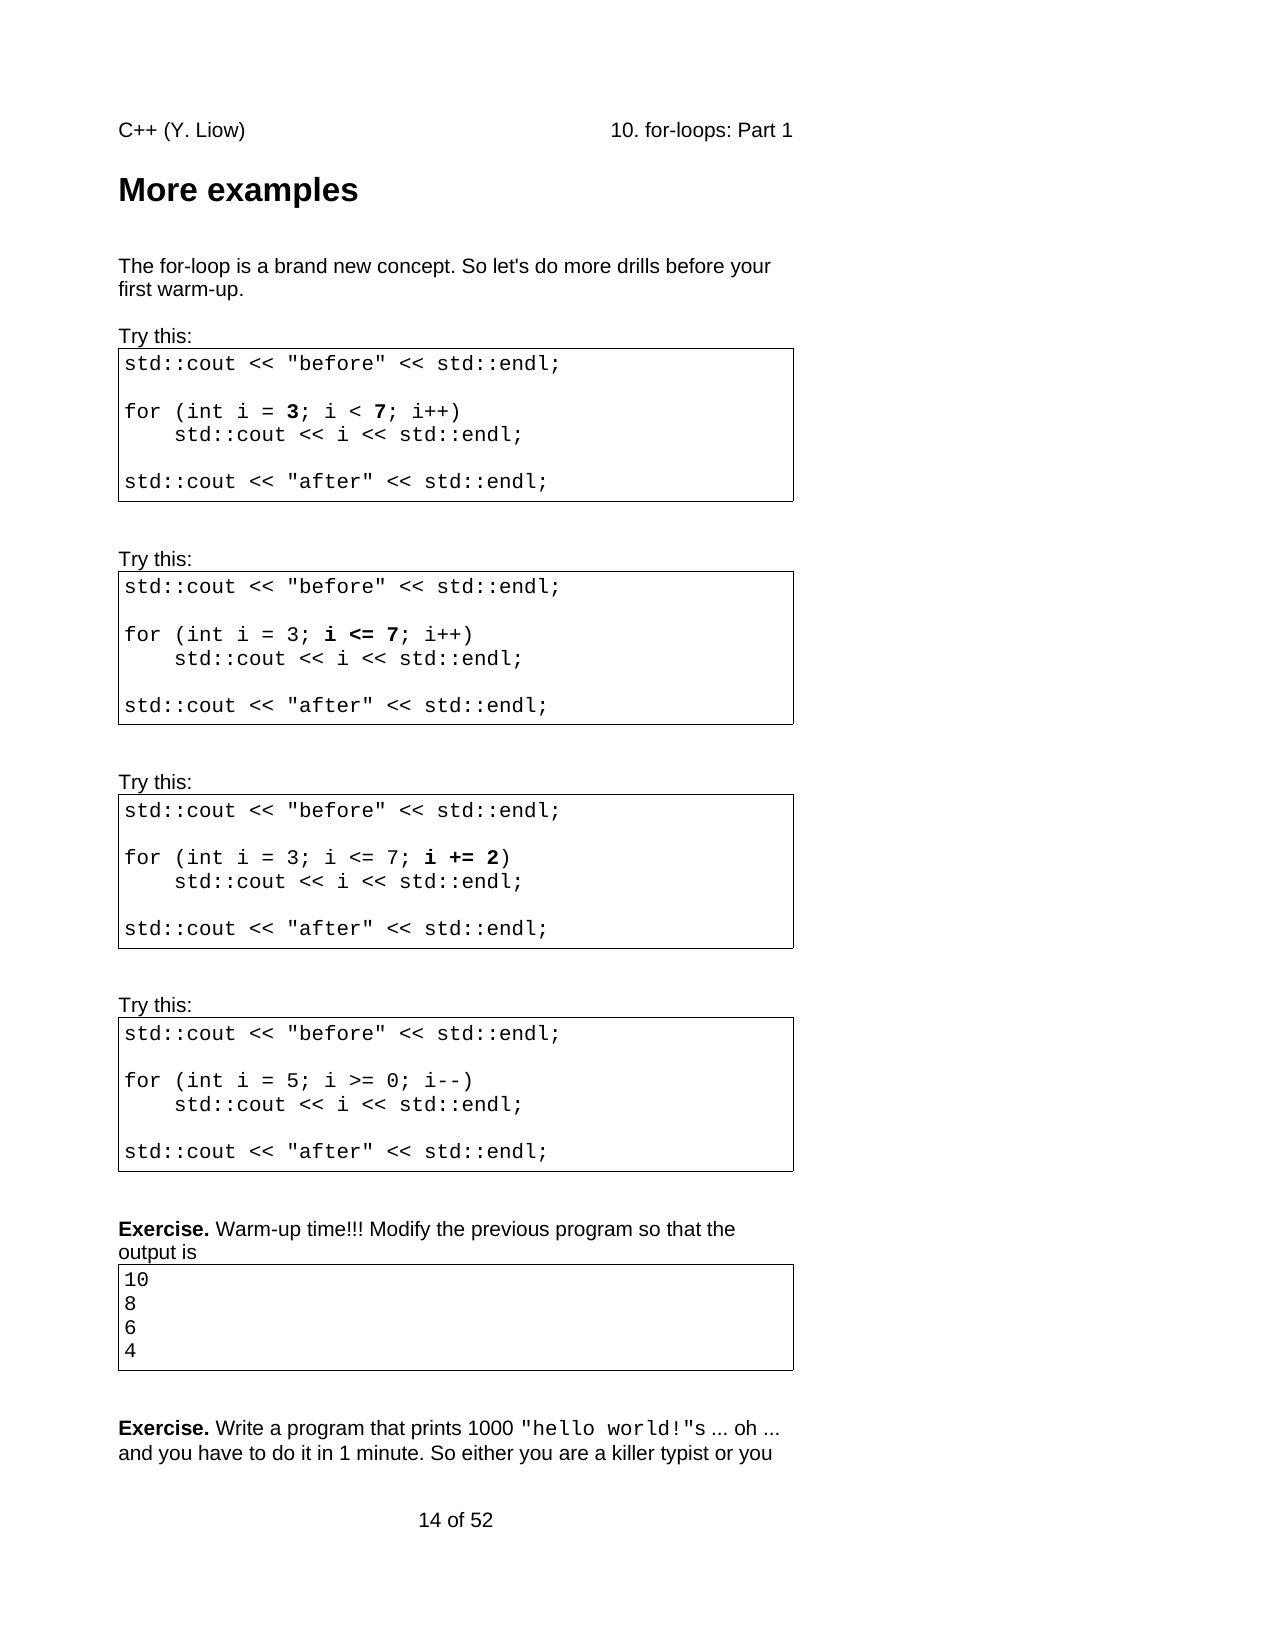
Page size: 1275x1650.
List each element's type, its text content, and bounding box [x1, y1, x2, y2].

table_header std::cout << "before" << std::endl; for (int i = 5; i >= 0; i--) std::cout << i << std::endl; std::cout << "after" << std::endl; [119, 1018, 793, 1171]
text The for-loop is a brand new concept. So let's do more drills before your first warm-up. [118, 254, 793, 301]
table_header std::cout << "before" << std::endl; for (int i = 3; i <= 7; i += 2) std::cout << i << std::endl; std::cout << "after" << std::endl; [119, 795, 793, 947]
text Exercise. Write a program that prints 1000 "hello world!"s ... oh ... and you have to do it in 1 minute. So either you are a killer typist or you [118, 1416, 793, 1465]
table_header std::cout << "before" << std::endl; for (int i = 3; i <= 7; i++) std::cout << i << std::endl; std::cout << "after" << std::endl; [119, 572, 793, 724]
text More examples [118, 171, 793, 208]
text Try this: [118, 324, 793, 347]
text Exercise. Warm-up time!!! Modify the previous program so that the output is [118, 1217, 793, 1264]
table_header std::cout << "before" << std::endl; for (int i = 3; i < 7; i++) std::cout << i << std::endl; std::cout << "after" << std::endl; [119, 349, 793, 501]
text Try this: [118, 547, 793, 571]
text Try this: [118, 994, 793, 1017]
text Try this: [118, 771, 793, 794]
table_header 10 8 6 4 [119, 1265, 793, 1370]
